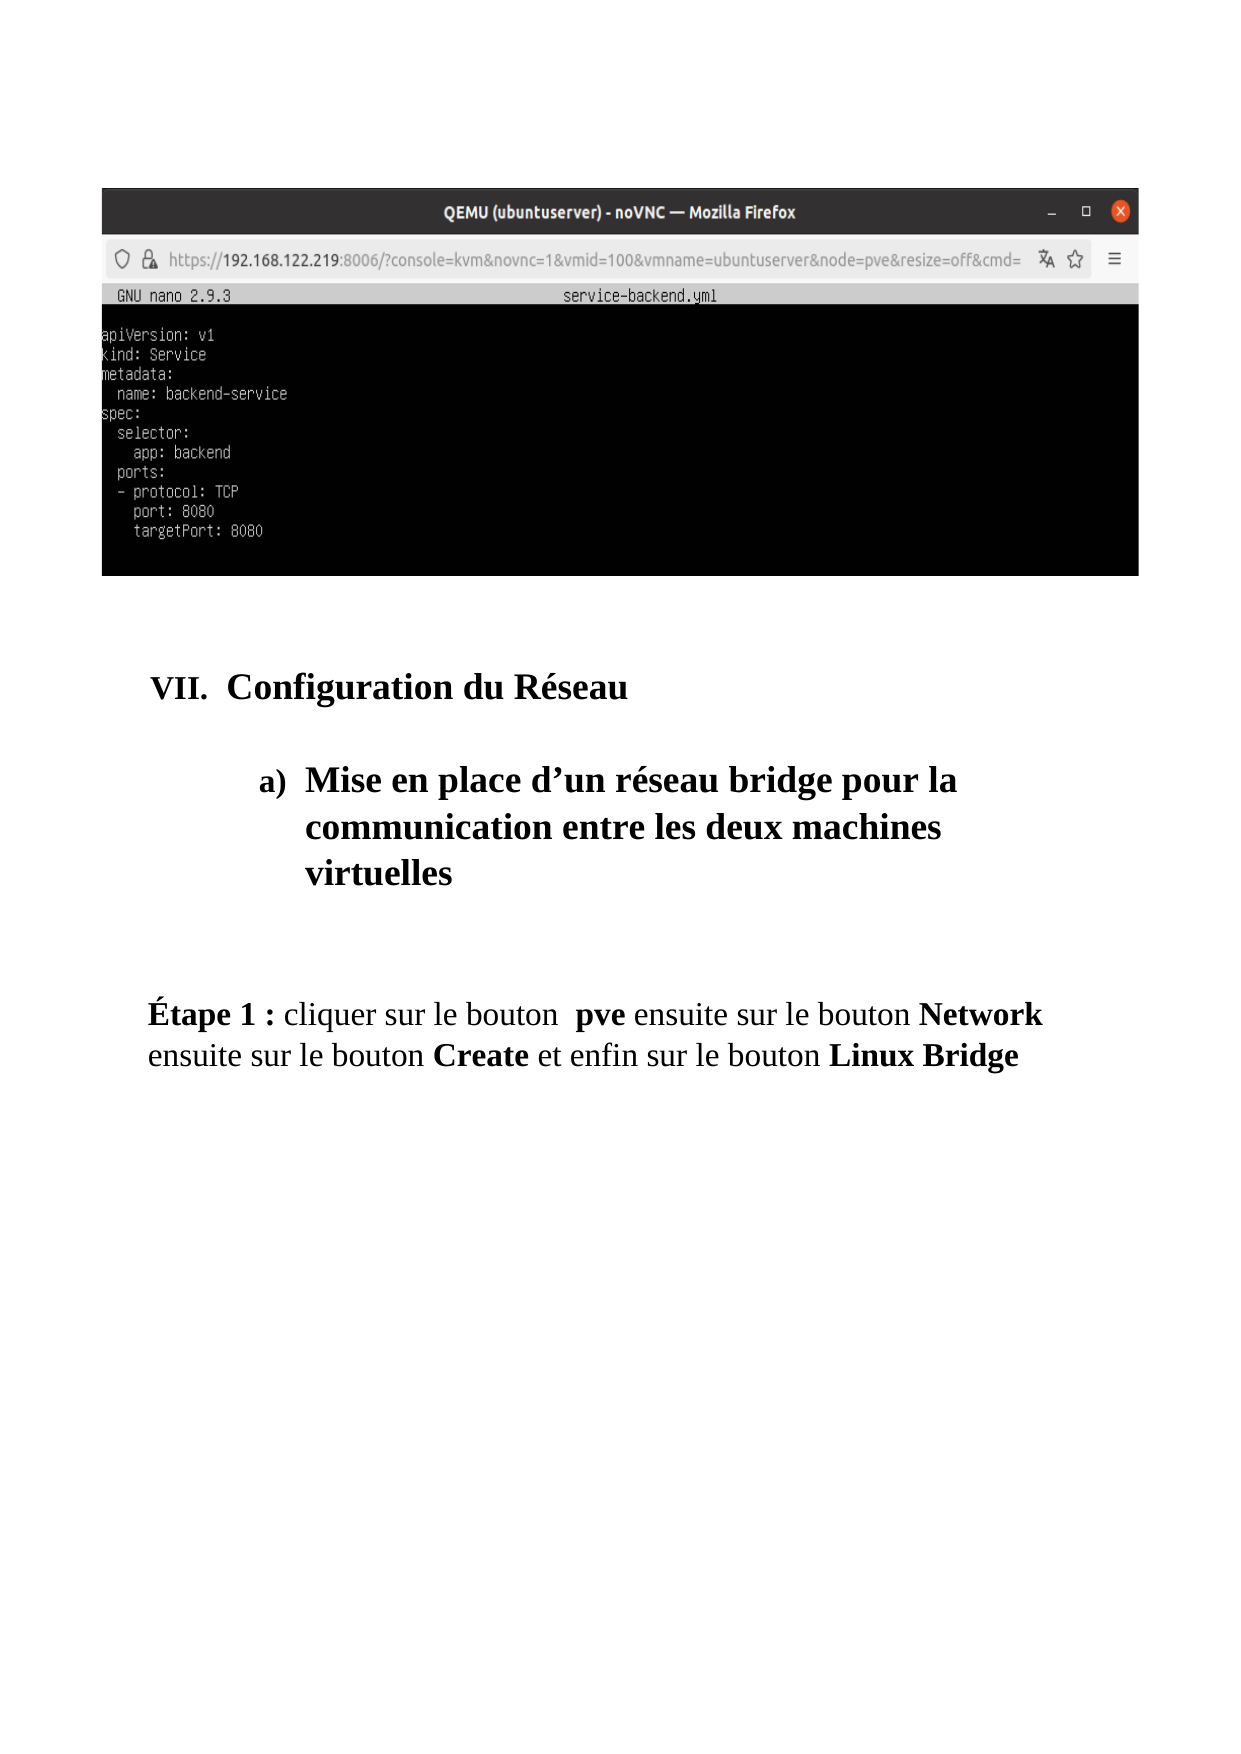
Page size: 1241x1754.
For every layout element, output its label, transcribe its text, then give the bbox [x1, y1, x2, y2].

list Configuration du Réseau [208, 664, 1093, 708]
picture [101, 188, 1139, 576]
list Mise en place d’un réseau bridge pour la communication entre les deux machines virtuelles [287, 758, 1093, 894]
text Étape 1 : cliquer sur le bouton pve ensuite sur le bouton Network ensuite sur le bouton Create et enfin sur le bouton Linux Bridge [148, 994, 1093, 1073]
